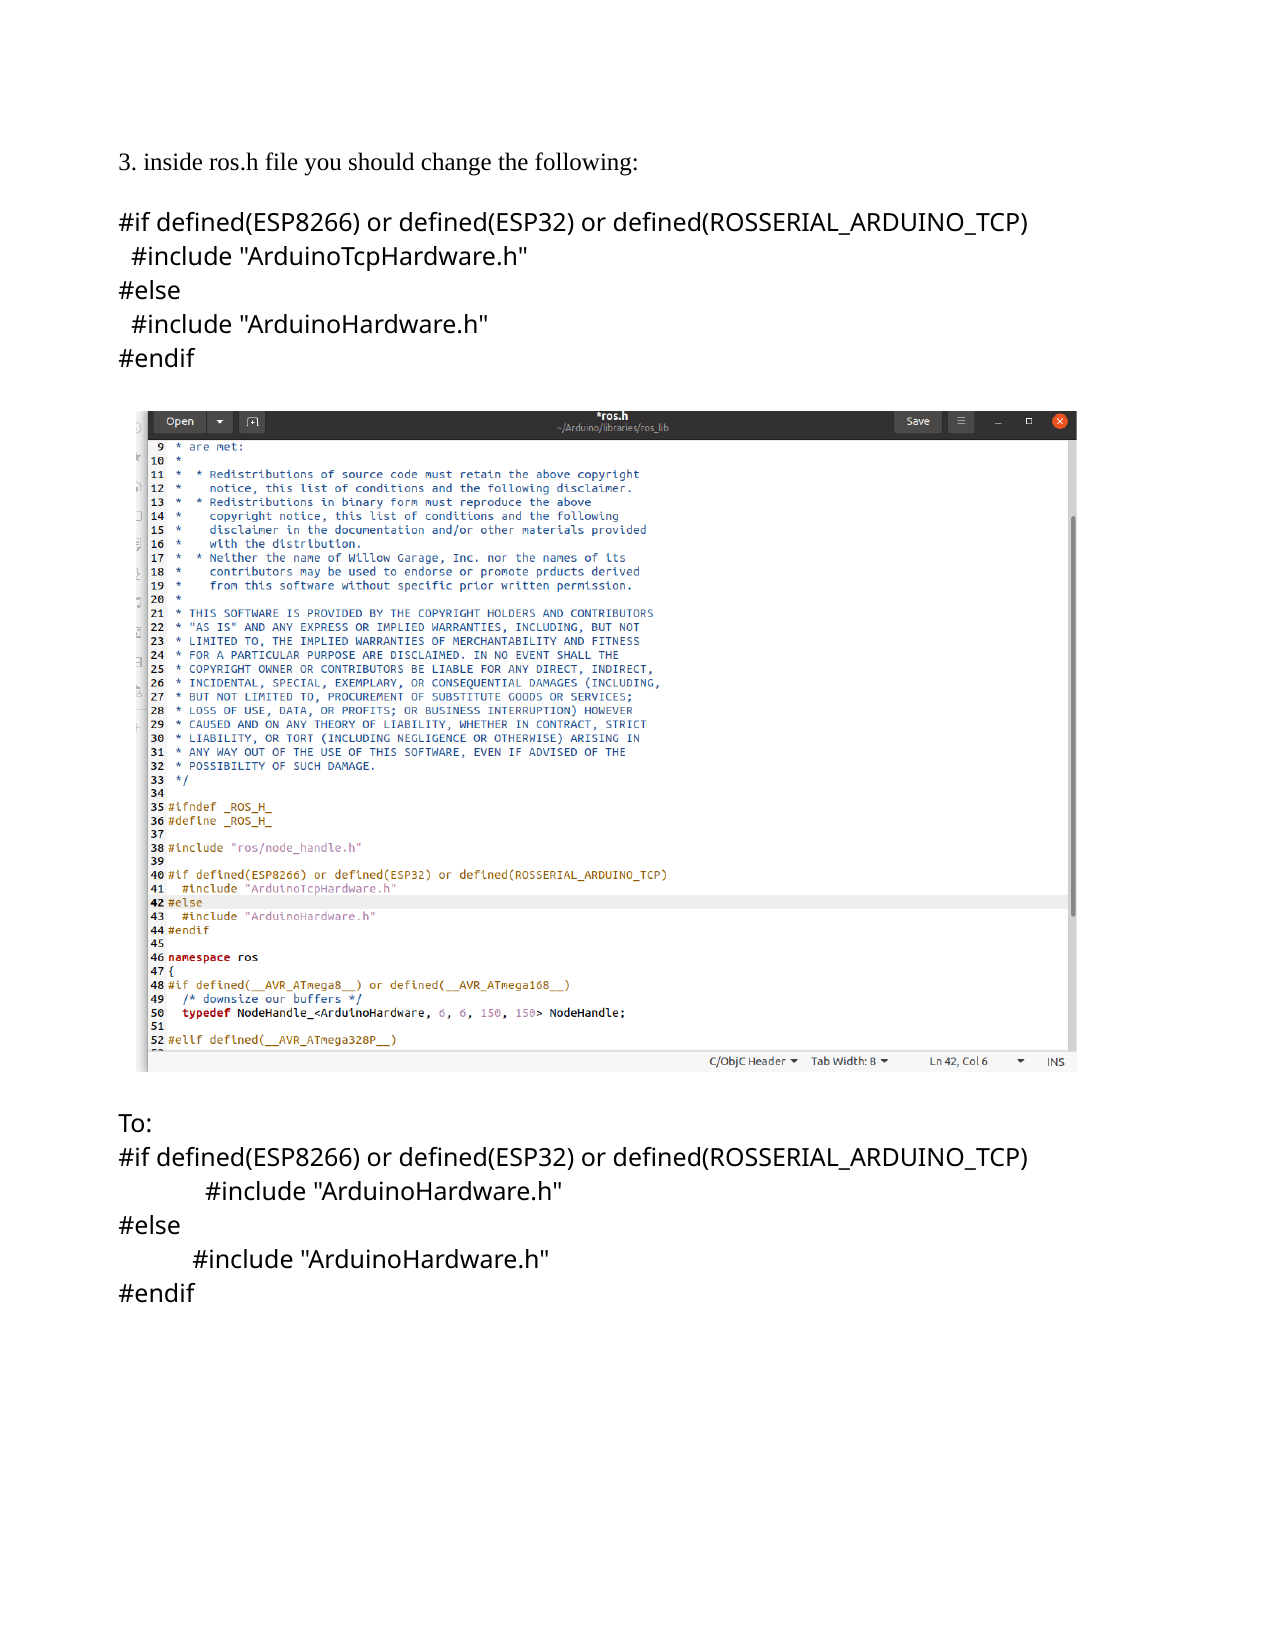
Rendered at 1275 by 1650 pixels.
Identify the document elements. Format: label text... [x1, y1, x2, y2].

text #endif [118, 341, 1157, 375]
text #endif [118, 1276, 1157, 1310]
text To: [118, 409, 1157, 1140]
text #else [118, 272, 1157, 307]
text 3. inside ros.h file you should change the following: [118, 147, 1157, 176]
text #if defined(ESP8266) or defined(ESP32) or defined(ROSSERIAL_ARDUINO_TCP) [118, 204, 1157, 238]
picture [136, 411, 609, 1072]
text #if defined(ESP8266) or defined(ESP32) or defined(ROSSERIAL_ARDUINO_TCP) [118, 1140, 1157, 1174]
text #include "ArduinoTcpHardware.h" [118, 238, 1157, 272]
text #include "ArduinoHardware.h" [118, 307, 1157, 341]
text #else [118, 1208, 1157, 1242]
text #include "ArduinoHardware.h" [118, 1242, 1157, 1276]
text #include "ArduinoHardware.h" [118, 1174, 1157, 1208]
